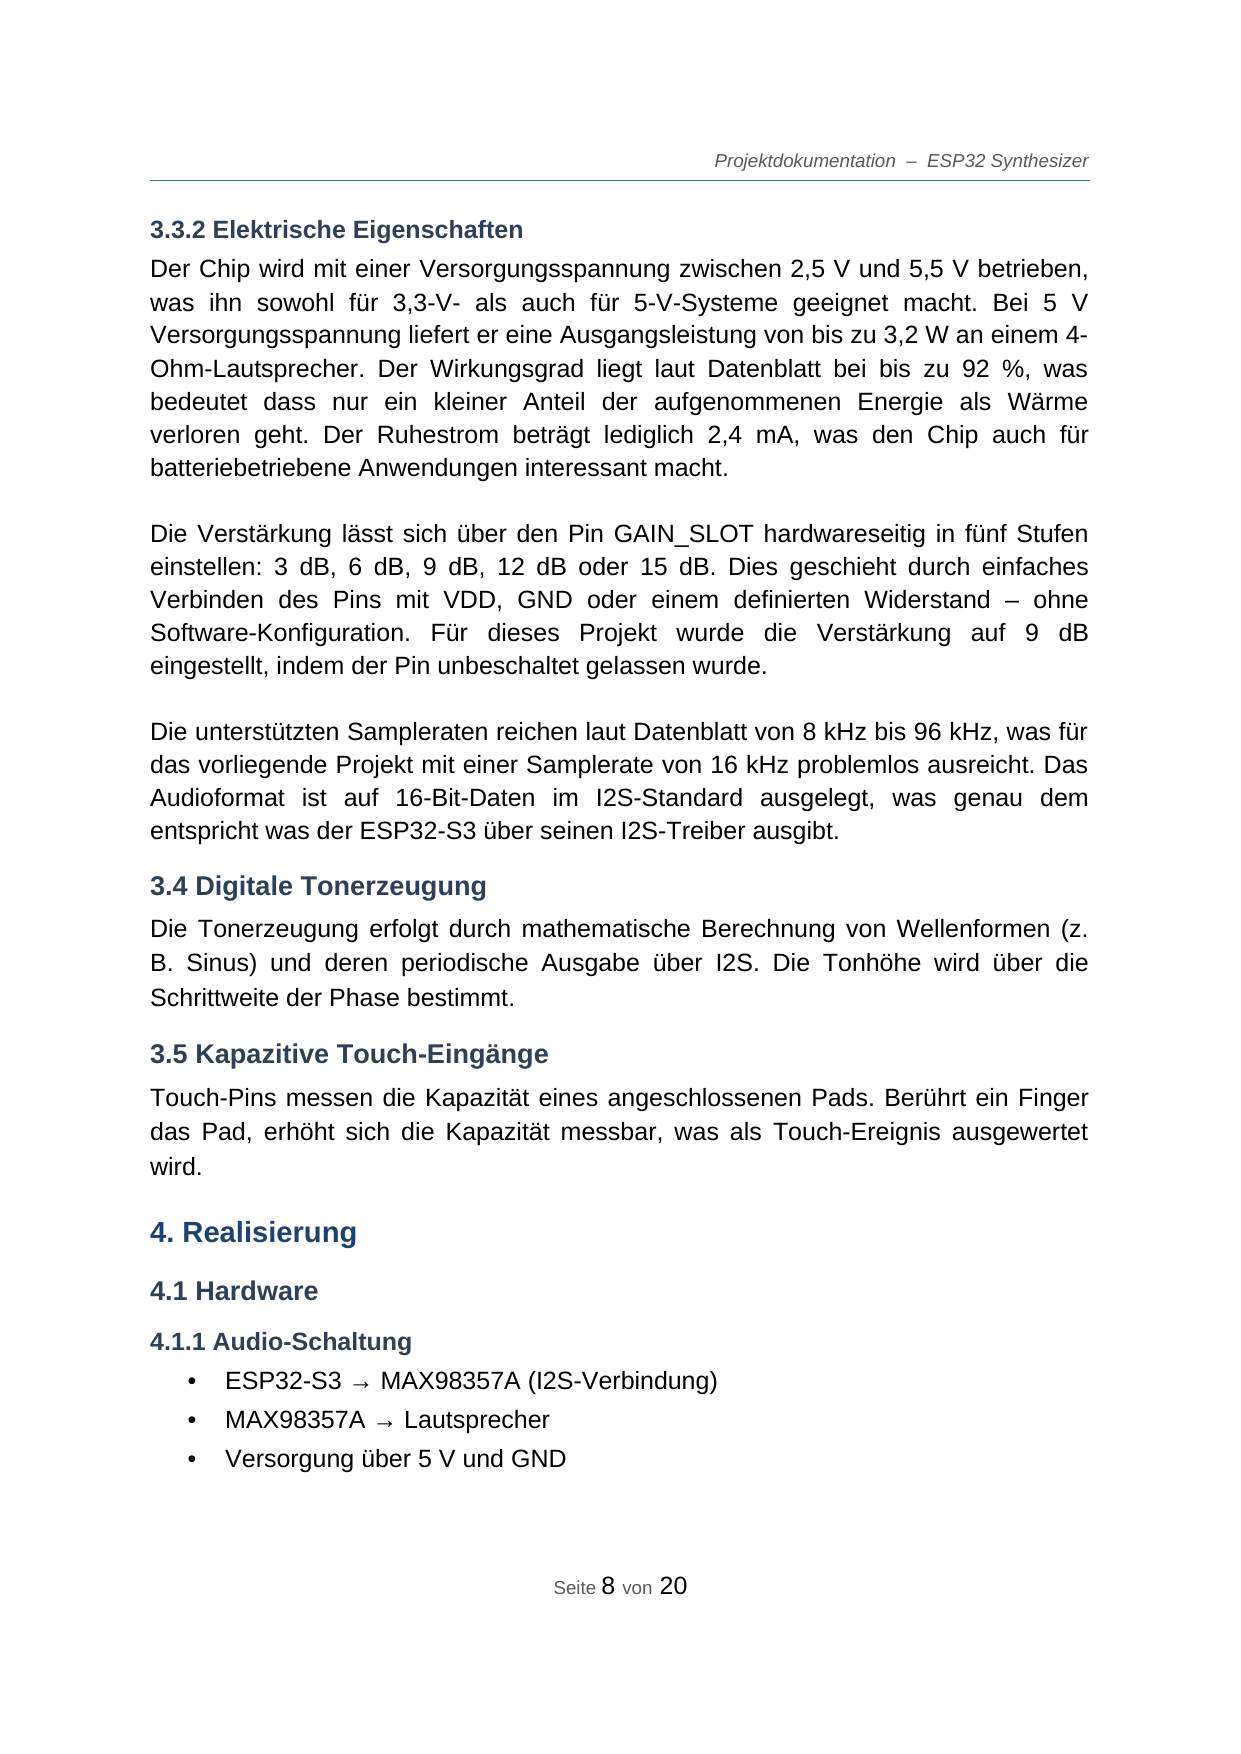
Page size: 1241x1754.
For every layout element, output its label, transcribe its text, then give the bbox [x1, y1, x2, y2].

subtitle 3.4 Digitale Tonerzeugung [150, 870, 1090, 901]
subtitle 3.5 Kapazitive Touch-Eingänge [150, 1038, 1090, 1069]
subtitle 4.1.1 Audio-Schaltung [150, 1327, 1090, 1356]
text Der Chip wird mit einer Versorgungsspannung zwischen 2,5 V und 5,5 V betrieben, was ihn sowohl für 3,3-V- als auch für 5-V-Systeme geeignet macht. Bei 5 V Versorgungsspannung liefert er eine Ausgangsleistung von bis zu 3,2 W an einem 4-Ohm-Lautsprecher. Der Wirkungsgrad liegt laut Datenblatt bei bis zu 92 %, was bedeutet dass nur ein kleiner Anteil der aufgenommenen Energie als Wärme verloren geht. Der Ruhestrom beträgt lediglich 2,4 mA, was den Chip auch für batteriebetriebene Anwendungen interessant macht. [150, 254, 1090, 481]
subtitle 3.3.2 Elektrische Eigenschaften [150, 215, 1090, 244]
list Versorgung über 5 V und GND [187, 1444, 1090, 1472]
text Die unterstützten Sampleraten reichen laut Datenblatt von 8 kHz bis 96 kHz, was für das vorliegende Projekt mit einer Samplerate von 16 kHz problemlos ausreicht. Das Audioformat ist auf 16-Bit-Daten im I2S-Standard ausgelegt, was genau dem entspricht was der ESP32-S3 über seinen I2S-Treiber ausgibt. [150, 717, 1090, 844]
text Touch-Pins messen die Kapazität eines angeschlossenen Pads. Berührt ein Finger das Pad, erhöht sich die Kapazität messbar, was als Touch-Ereignis ausgewertet wird. [150, 1082, 1090, 1180]
list MAX98357A → Lautsprecher [187, 1405, 1090, 1434]
list ESP32-S3 → MAX98357A (I2S-Verbindung) [187, 1366, 1090, 1395]
text Die Tonerzeugung erfolgt durch mathematische Berechnung von Wellenformen (z. B. Sinus) und deren periodische Ausgabe über I2S. Die Tonhöhe wird über die Schrittweite der Phase bestimmt. [150, 914, 1090, 1012]
text Die Verstärkung lässt sich über den Pin GAIN_SLOT hardwareseitig in fünf Stufen einstellen: 3 dB, 6 dB, 9 dB, 12 dB oder 15 dB. Dies geschieht durch einfaches Verbinden des Pins mit VDD, GND oder einem definierten Widerstand – ohne Software-Konfiguration. Für dieses Projekt wurde die Verstärkung auf 9 dB eingestellt, indem der Pin unbeschaltet gelassen wurde. [150, 519, 1090, 679]
subtitle 4.1 Hardware [150, 1274, 1090, 1306]
subtitle 4. Realisierung [150, 1215, 1090, 1249]
